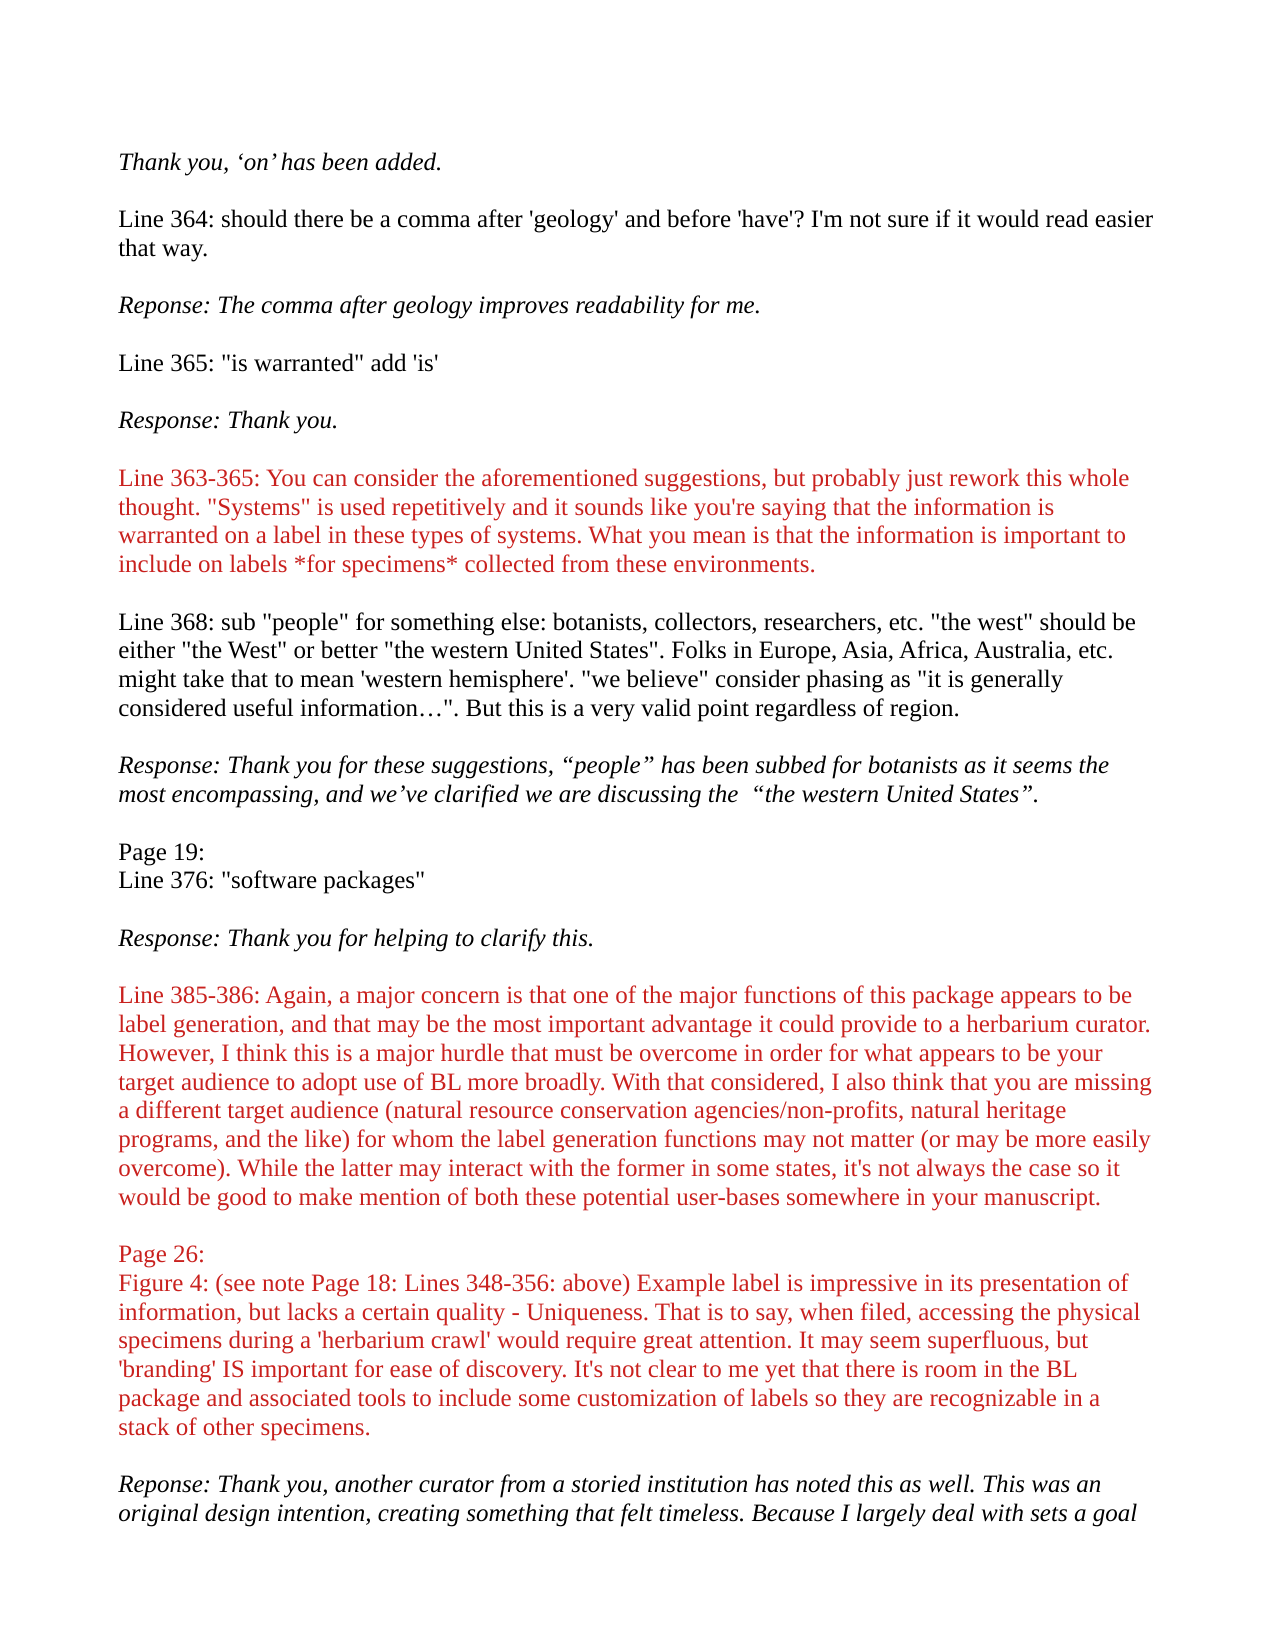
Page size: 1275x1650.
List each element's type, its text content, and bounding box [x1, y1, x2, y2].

text Reponse: The comma after geology improves readability for me. Line 365: "is warranted" add 'is' [118, 291, 1157, 377]
text Response: Thank you for helping to clarify this. Line 385-386: Again, a major concern is that one of the major functions of this package appears to be label generation, and that may be the most important advantage it could provide to a herbarium curator. However, I think this is a major hurdle that must be overcome in order for what appears to be your target audience to adopt use of BL more broadly. With that considered, I also think that you are missing a different target audience (natural resource conservation agencies/non-profits, natural heritage programs, and the like) for whom the label generation functions may not matter (or may be more easily overcome). While the latter may interact with the former in some states, it's not always the case so it would be good to make mention of both these potential user-bases somewhere in your manuscript. Page 26: Figure 4: (see note Page 18: Lines 348-356: above) Example label is impressive in its presentation of information, but lacks a certain quality - Uniqueness. That is to say, when filed, accessing the physical specimens during a 'herbarium crawl' would require great attention. It may seem superfluous, but 'branding' IS important for ease of discovery. It's not clear to me yet that there is room in the BL package and associated tools to include some customization of labels so they are recognizable in a stack of other specimens. [118, 923, 1157, 1469]
text Page 19: Line 376: "software packages" [118, 808, 1157, 894]
text Thank you, ‘on’ has been added. Line 364: should there be a comma after 'geology' and before 'have'? I'm not sure if it would read easier that way. [118, 147, 1157, 262]
text Reponse: Thank you, another curator from a storied institution has noted this as well. This was an original design intention, creating something that felt timeless. Because I largely deal with sets a goal [118, 1469, 1157, 1527]
text Response: Thank you for these suggestions, “people” has been subbed for botanists as it seems the most encompassing, and we’ve clarified we are discussing the “the western United States”. [118, 751, 1157, 808]
text Response: Thank you. Line 363-365: You can consider the aforementioned suggestions, but probably just rework this whole thought. "Systems" is used repetitively and it sounds like you're saying that the information is warranted on a label in these types of systems. What you mean is that the information is important to include on labels *for specimens* collected from these environments. Line 368: sub "people" for something else: botanists, collectors, researchers, etc. "the west" should be either "the West" or better "the western United States". Folks in Europe, Asia, Africa, Australia, etc. might take that to mean 'western hemisphere'. "we believe" consider phasing as "it is generally considered useful information…". But this is a very valid point regardless of region. [118, 406, 1157, 751]
